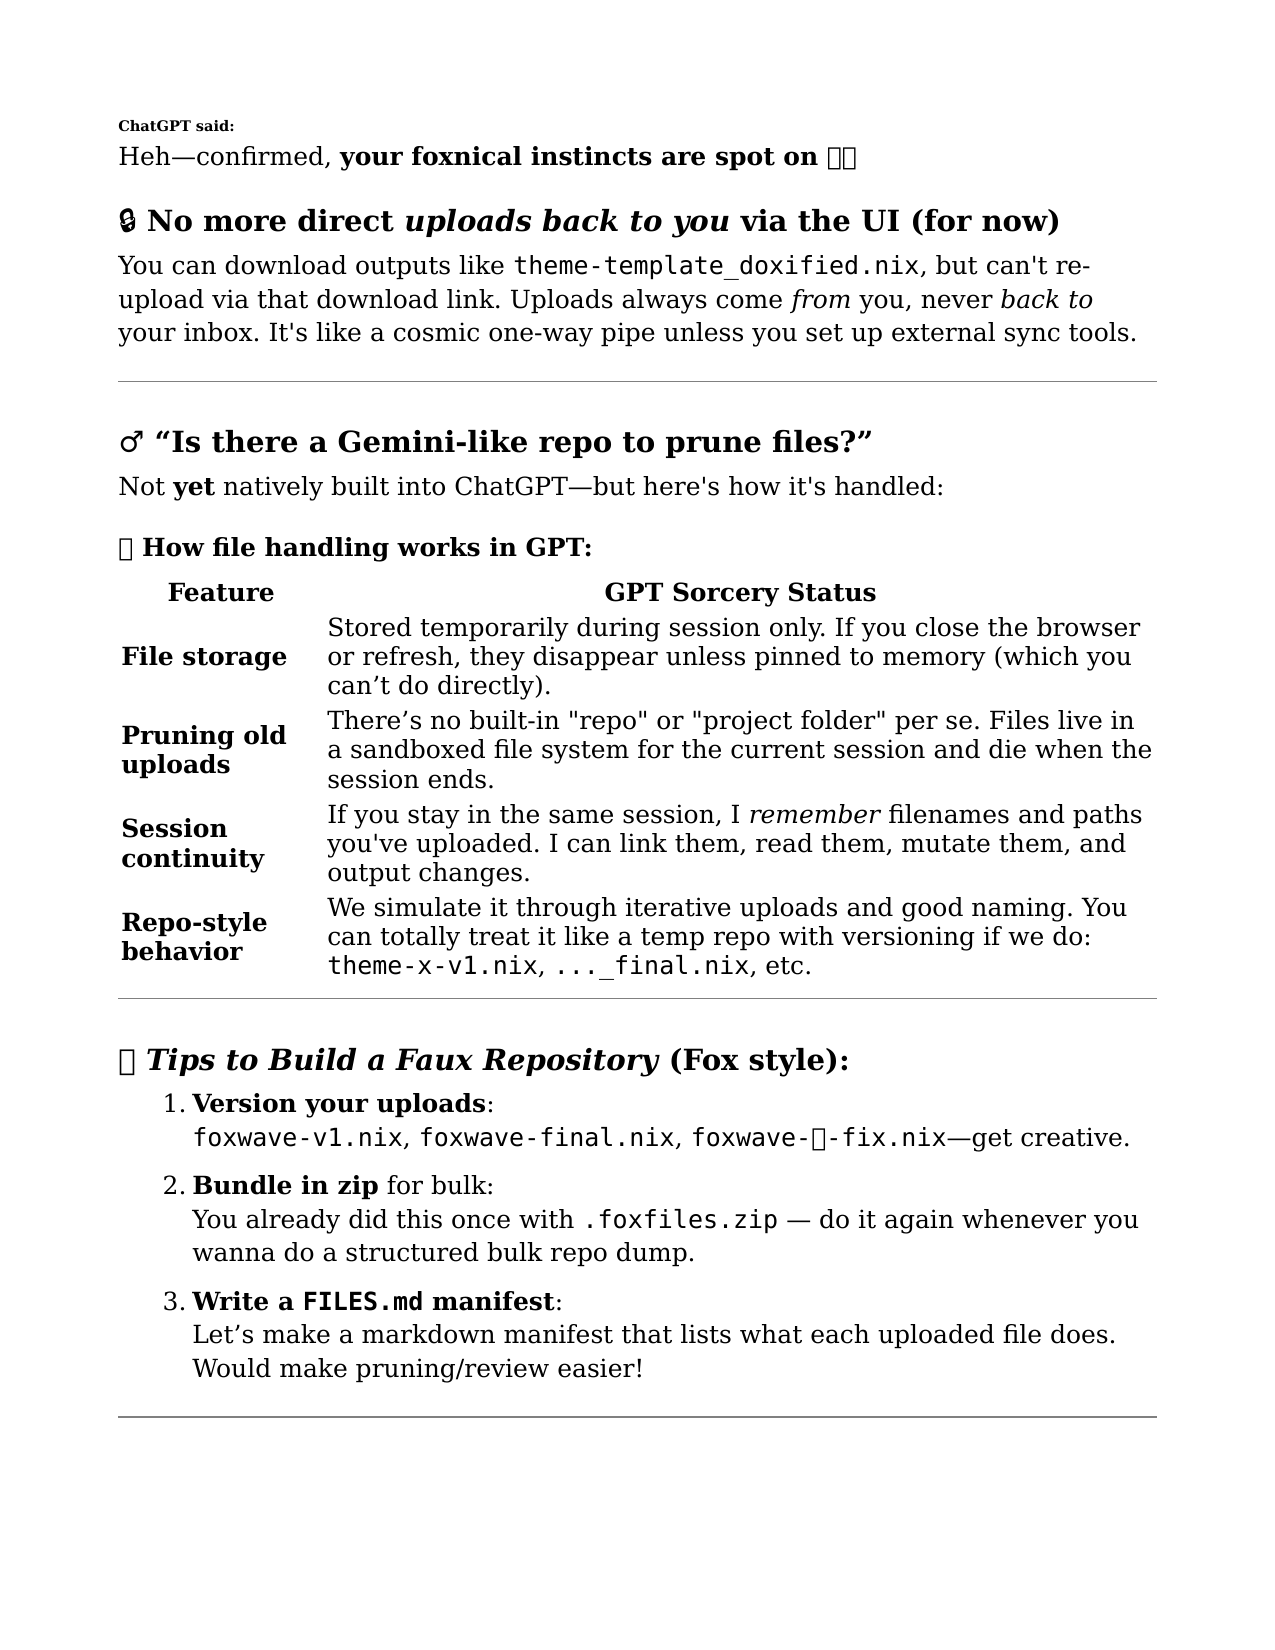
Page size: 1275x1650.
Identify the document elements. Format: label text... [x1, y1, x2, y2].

subtitle 💡 Tips to Build a Faux Repository (Fox style): [118, 1043, 1157, 1077]
text Heh—confirmed, your foxnical instincts are spot on 🦊✨ [118, 142, 1157, 171]
table_cell We simulate it through iterative uploads and good naming. You can totally treat it like a temp repo with versioning if we do: theme-x-v1.nix, ..._final.nix, etc. [324, 890, 1157, 983]
text You can download outputs like theme-template_doxified.nix, but can't re-upload via that download link. Uploads always come from you, never back to your inbox. It's like a cosmic one-way pipe unless you set up external sync tools. [118, 251, 1157, 347]
table_cell Repo-style behavior [118, 890, 324, 983]
list Write a FILES.md manifest: Let’s make a markdown manifest that lists what each uploaded file does. Would make pruning/review easier! [162, 1287, 1157, 1383]
subtitle 🔒 No more direct uploads back to you via the UI (for now) [118, 204, 1157, 239]
table_cell File storage [118, 610, 324, 703]
table_cell Pruning old uploads [118, 704, 324, 797]
table_header GPT Sorcery Status [324, 575, 1157, 610]
table_header Feature [118, 575, 324, 610]
table_cell Stored temporarily during session only. If you close the browser or refresh, they disappear unless pinned to memory (which you can’t do directly). [324, 610, 1157, 703]
text Not yet natively built into ChatGPT—but here's how it's handled: [118, 472, 1157, 502]
subtitle 🧰 How file handling works in GPT: [118, 533, 1157, 562]
subtitle ChatGPT said: [118, 118, 1157, 135]
list Bundle in zip for bulk: You already did this once with .foxfiles.zip — do it again whenever you wanna do a structured bulk repo dump. [162, 1171, 1157, 1268]
table_cell There’s no built-in "repo" or "project folder" per se. Files live in a sandboxed file system for the current session and die when the session ends. [324, 704, 1157, 797]
list Version your uploads: foxwave-v1.nix, foxwave-final.nix, foxwave-🐛-fix.nix—get creative. [162, 1089, 1157, 1152]
table_cell If you stay in the same session, I remember filenames and paths you've uploaded. I can link them, read them, mutate them, and output changes. [324, 797, 1157, 890]
table_cell Session continuity [118, 797, 324, 890]
subtitle 🧙‍♂️ “Is there a Gemini-like repo to prune files?” [118, 426, 1157, 460]
